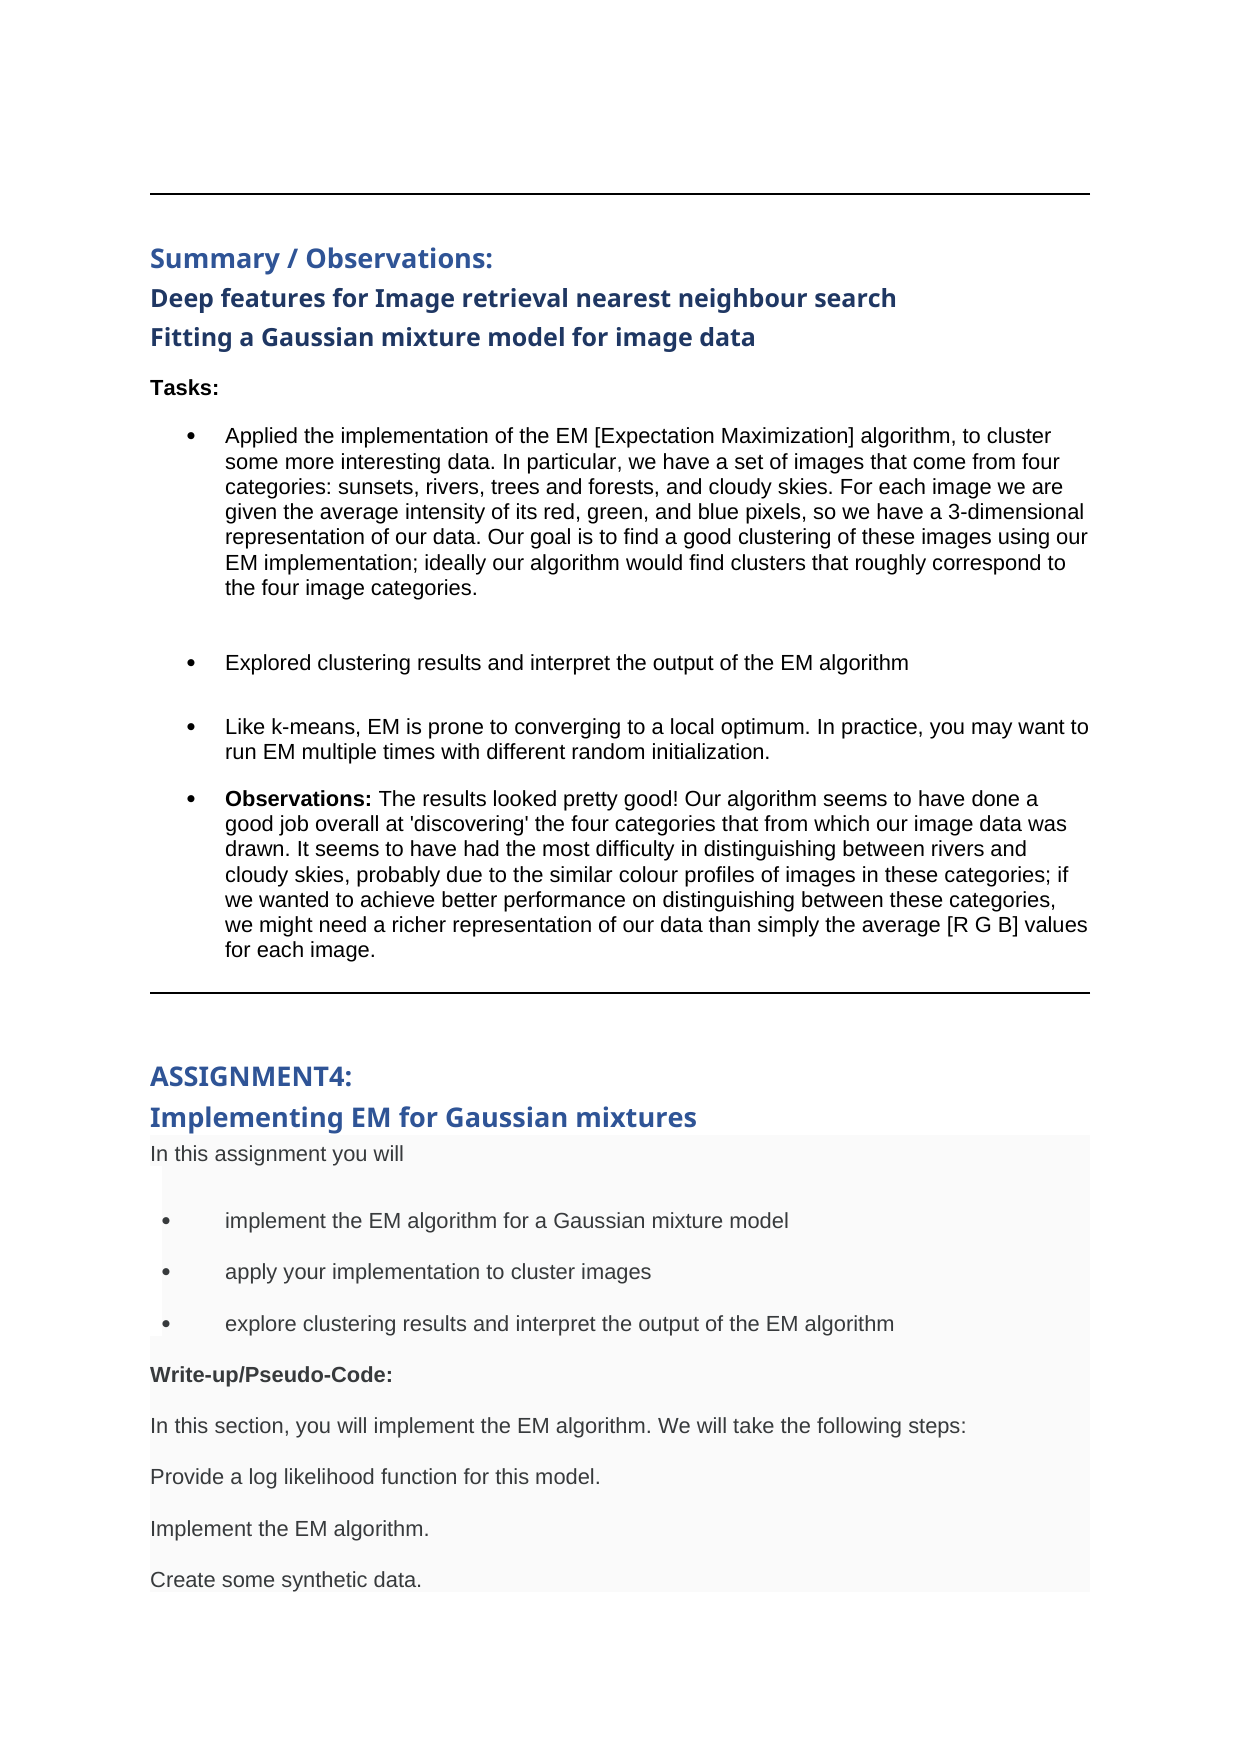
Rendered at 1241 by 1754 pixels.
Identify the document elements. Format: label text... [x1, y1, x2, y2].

subtitle ASSIGNMENT4: [150, 1057, 1090, 1094]
list implement the EM algorithm for a Gaussian mixture model [162, 1208, 1090, 1233]
text Provide a log likelihood function for this model. [150, 1464, 1090, 1489]
list Observations: The results looked pretty good! Our algorithm seems to have done a good job overall at 'discovering' the four categories that from which our image data was drawn. It seems to have had the most difficulty in distinguishing between rivers and cloudy skies, probably due to the similar colour profiles of images in these categories; if we wanted to achieve better performance on distinguishing between these categories, we might need a richer representation of our data than simply the average [R G B] values for each image. [187, 786, 1090, 962]
text Tasks: [150, 375, 1090, 400]
text In this assignment you will [150, 1135, 1090, 1166]
text Write-up/Pseudo-Code: [150, 1362, 1090, 1387]
list explore clustering results and interpret the output of the EM algorithm [162, 1311, 1090, 1336]
list Like k-means, EM is prone to converging to a local optimum. In practice, you may want to run EM multiple times with different random initialization. [187, 713, 1090, 764]
list apply your implementation to cluster images [162, 1259, 1090, 1284]
list Applied the implementation of the EM [Expectation Maximization] algorithm, to cluster some more interesting data. In particular, we have a set of images that come from four categories: sunsets, rivers, trees and forests, and cloudy skies. For each image we are given the average intensity of its red, green, and blue pixels, so we have a 3-dimensional representation of our data. Our goal is to find a good clustering of these images using our EM implementation; ideally our algorithm would find clusters that roughly correspond to the four image categories. [187, 423, 1090, 600]
text Implement the EM algorithm. [150, 1516, 1090, 1541]
text In this section, you will implement the EM algorithm. We will take the following steps: [150, 1413, 1090, 1438]
subtitle Deep features for Image retrieval nearest neighbour search [150, 281, 1090, 315]
list Explored clustering results and interpret the output of the EM algorithm [187, 650, 1090, 675]
subtitle Fitting a Gaussian mixture model for image data [150, 319, 1090, 353]
text Create some synthetic data. [150, 1567, 1090, 1592]
subtitle Implementing EM for Gaussian mixtures [150, 1098, 1090, 1135]
subtitle Summary / Observations: [150, 240, 1090, 277]
